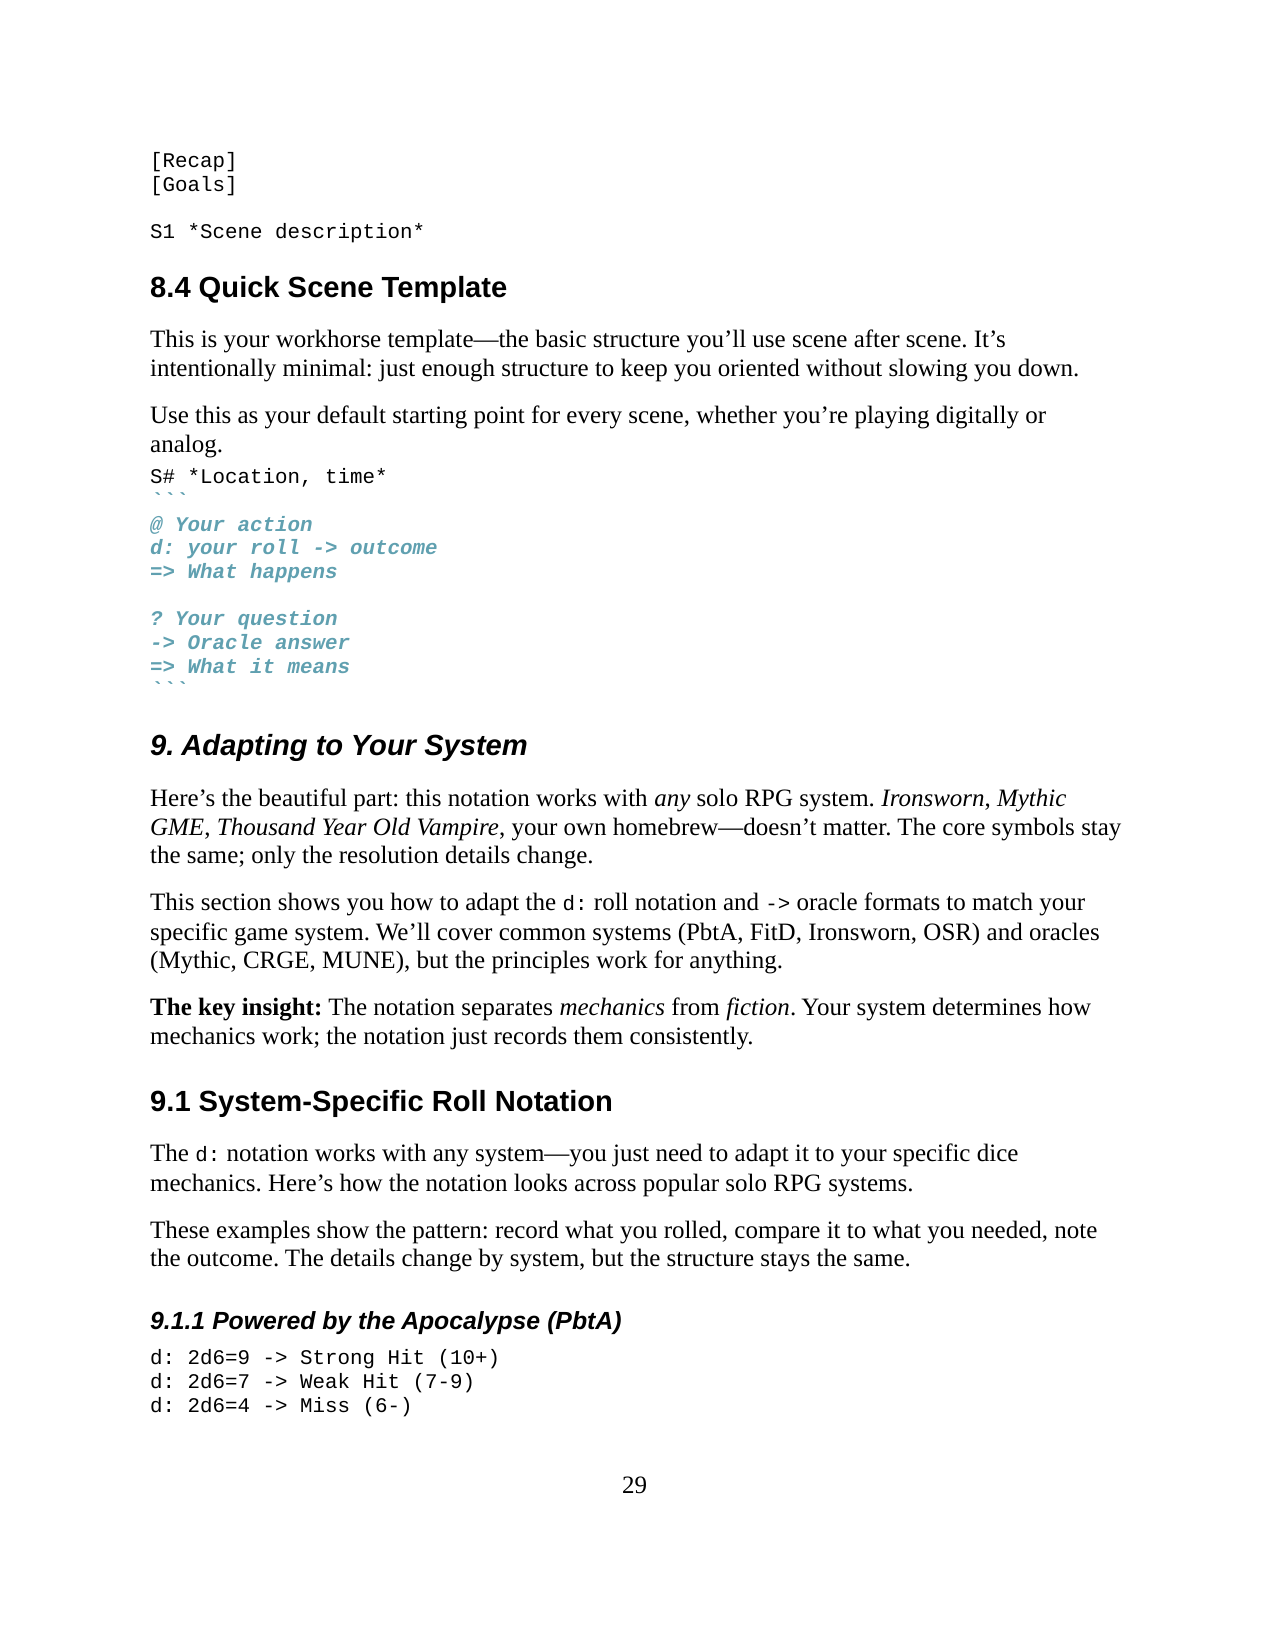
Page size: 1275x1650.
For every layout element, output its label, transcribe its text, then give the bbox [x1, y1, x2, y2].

text -> Oracle answer [150, 632, 1125, 656]
subtitle 8.4 Quick Scene Template [150, 269, 1125, 303]
text ? Your question [150, 608, 1125, 632]
subtitle 9. Adapting to Your System [150, 728, 1125, 761]
text => What happens [150, 561, 1125, 585]
text This section shows you how to adapt the d: roll notation and -> oracle formats to match your specific game system. We’ll cover common systems (PbtA, FitD, Ironsworn, OSR) and oracles (Mythic, CRGE, MUNE), but the principles work for anything. [150, 887, 1125, 974]
text ``` [150, 679, 1125, 703]
text S1 *Scene description* [150, 221, 1125, 244]
text This is your workhorse template—the basic structure you’ll use scene after scene. It’s intentionally minimal: just enough structure to keep you oriented without slowing you down. [150, 324, 1125, 382]
text @ Your action [150, 514, 1125, 537]
text S# *Location, time* [150, 466, 1125, 490]
subtitle 9.1 System-Specific Roll Notation [150, 1083, 1125, 1117]
text => What it means [150, 656, 1125, 679]
text The d: notation works with any system—you just need to adapt it to your specific dice mechanics. Here’s how the notation looks across popular solo RPG systems. [150, 1138, 1125, 1197]
text The key insight: The notation separates mechanics from fiction. Your system determines how mechanics work; the notation just records them consistently. [150, 992, 1125, 1049]
text These examples show the pattern: record what you rolled, compare it to what you needed, note the outcome. The details change by system, but the structure stays the same. [150, 1215, 1125, 1272]
text ``` [150, 490, 1125, 514]
text Use this as your default starting point for every scene, whether you’re playing digitally or analog. [150, 400, 1125, 457]
subtitle 9.1.1 Powered by the Apocalypse (PbtA) [150, 1306, 1125, 1335]
text d: 2d6=7 -> Weak Hit (7-9) [150, 1371, 1125, 1394]
text d: 2d6=4 -> Miss (6-) [150, 1394, 1125, 1418]
text Here’s the beautiful part: this notation works with any solo RPG system. Ironsworn, Mythic GME, Thousand Year Old Vampire, your own homebrew—doesn’t matter. The core symbols stay the same; only the resolution details change. [150, 783, 1125, 869]
text [Recap] [150, 150, 1125, 174]
text d: your roll -> outcome [150, 537, 1125, 561]
text d: 2d6=9 -> Strong Hit (10+) [150, 1347, 1125, 1371]
text [Goals] [150, 174, 1125, 197]
